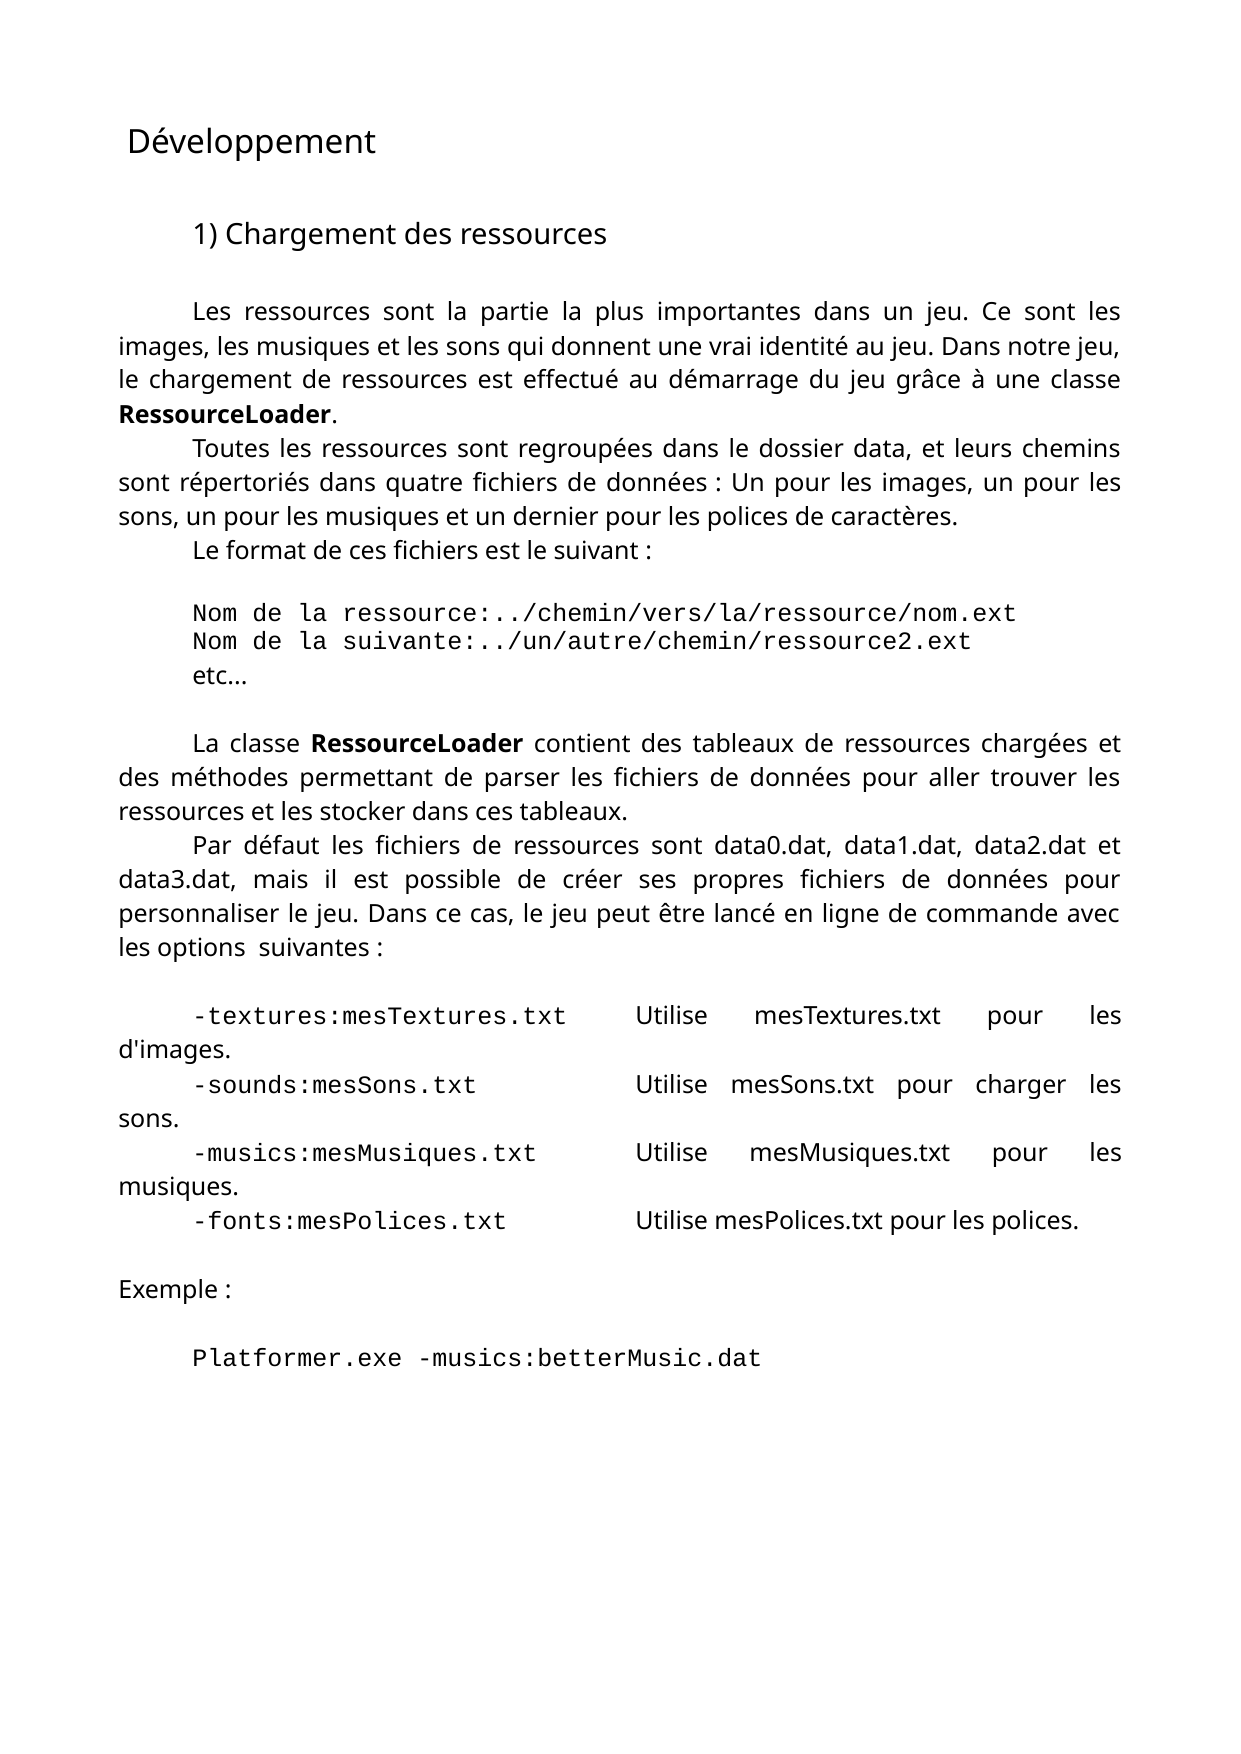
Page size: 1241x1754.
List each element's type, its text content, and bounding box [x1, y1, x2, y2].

text Développement [118, 118, 1122, 163]
text Platformer.exe -musics:betterMusic.dat [118, 1339, 1122, 1374]
text 1) Chargement des ressources [118, 209, 1122, 254]
text -sounds:mesSons.txt Utilise mesSons.txt pour charger les sons. [118, 1066, 1122, 1134]
text La classe RessourceLoader contient des tableaux de ressources chargées et des méthodes permettant de parser les fichiers de données pour aller trouver les ressources et les stocker dans ces tableaux. [118, 725, 1122, 828]
text Par défaut les fichiers de ressources sont data0.dat, data1.dat, data2.dat et data3.dat, mais il est possible de créer ses propres fichiers de données pour personnaliser le jeu. Dans ce cas, le jeu peut être lancé en ligne de commande avec les options suivantes : [118, 828, 1122, 964]
text Les ressources sont la partie la plus importantes dans un jeu. Ce sont les images, les musiques et les sons qui donnent une vrai identité au jeu. Dans notre jeu, le chargement de ressources est effectué au démarrage du jeu grâce à une classe RessourceLoader. [118, 294, 1122, 430]
text etc... [118, 657, 1122, 691]
text Nom de la ressource:../chemin/vers/la/ressource/nom.ext [118, 601, 1122, 629]
text Le format de ces fichiers est le suivant : [118, 532, 1122, 567]
text -musics:mesMusiques.txt Utilise mesMusiques.txt pour les musiques. [118, 1134, 1122, 1203]
text Nom de la suivante:../un/autre/chemin/ressource2.ext [118, 629, 1122, 657]
text Toutes les ressources sont regroupées dans le dossier data, et leurs chemins sont répertoriés dans quatre fichiers de données : Un pour les images, un pour les sons, un pour les musiques et un dernier pour les polices de caractères. [118, 430, 1122, 532]
text -fonts:mesPolices.txt Utilise mesPolices.txt pour les polices. [118, 1203, 1122, 1237]
text -textures:mesTextures.txt Utilise mesTextures.txt pour les d'images. [118, 998, 1122, 1066]
text Exemple : [118, 1271, 1122, 1305]
